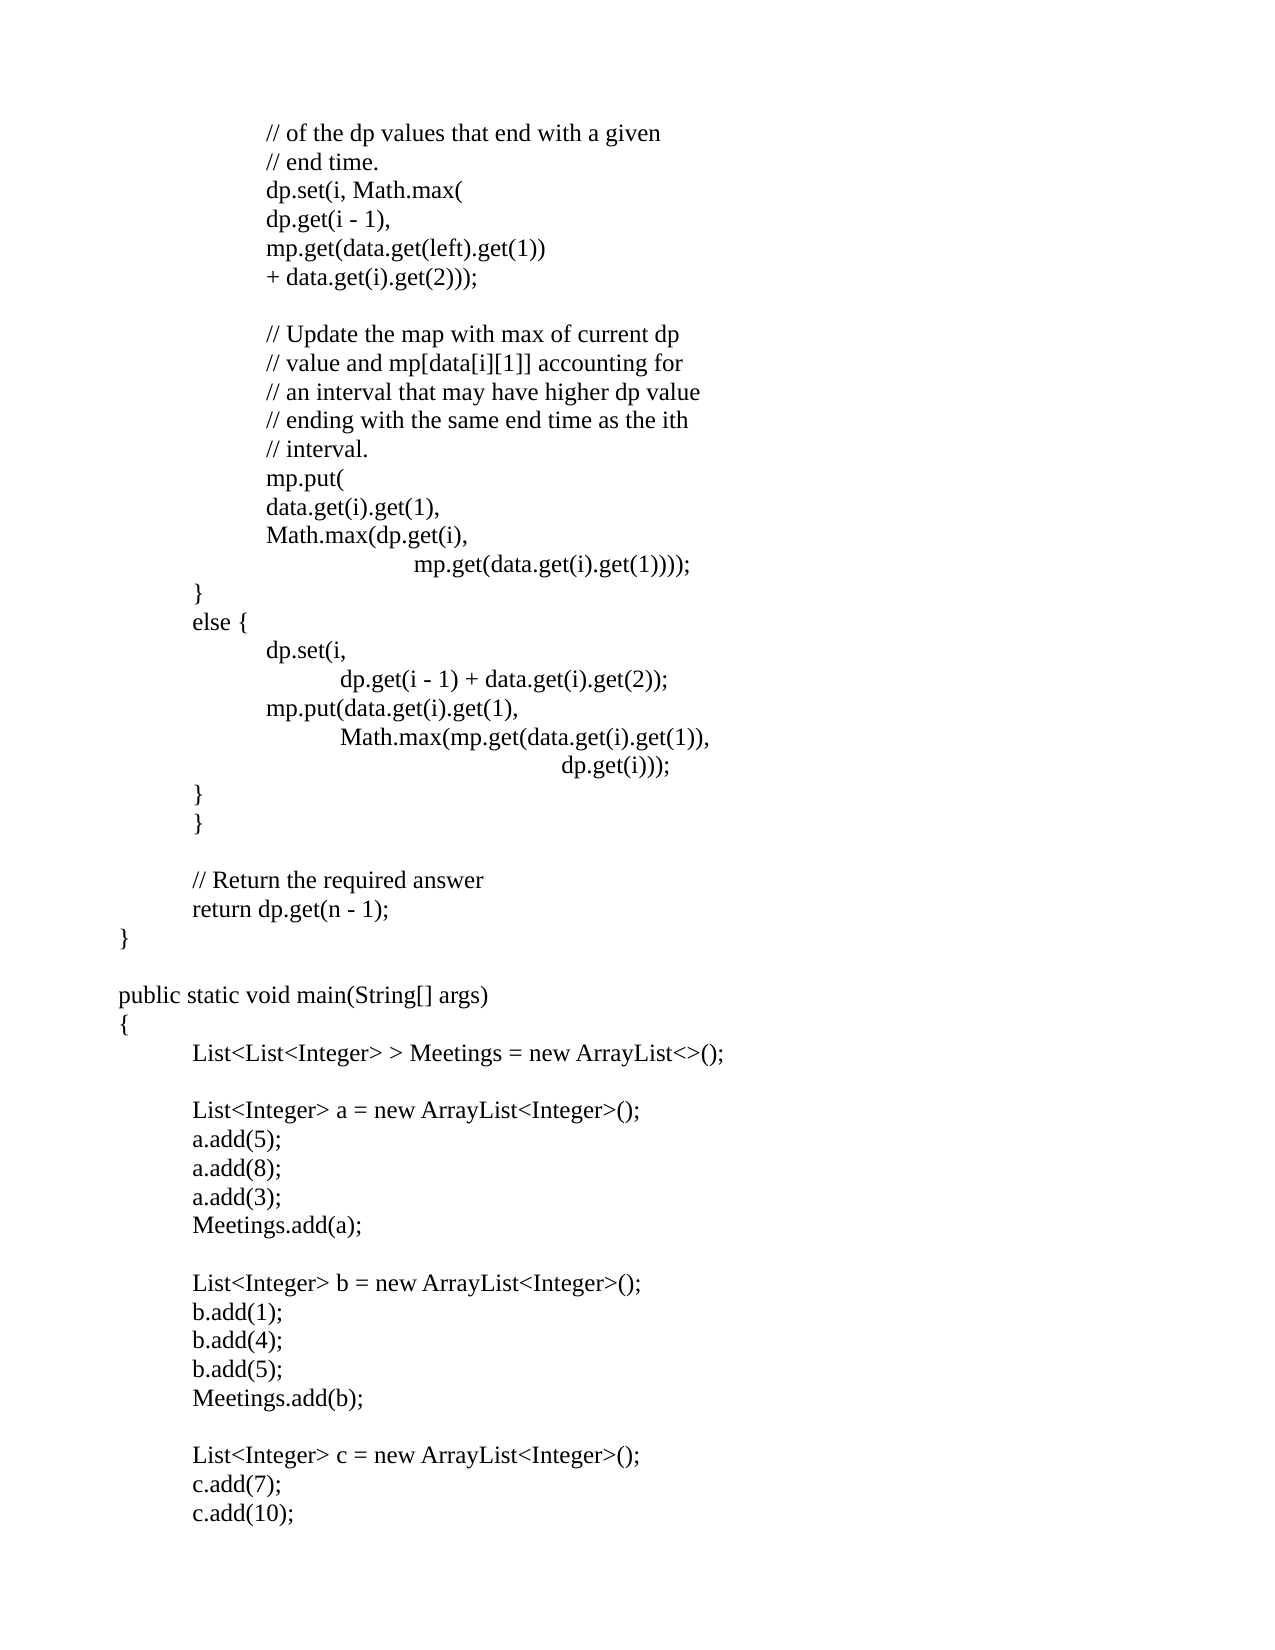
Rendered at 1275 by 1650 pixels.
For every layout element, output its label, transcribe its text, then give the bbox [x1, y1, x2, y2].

text dp.get(i))); [118, 751, 1157, 779]
text // Return the required answer [118, 866, 1157, 894]
text } [118, 779, 1157, 808]
text b.add(5); [118, 1354, 1157, 1383]
text } [118, 578, 1157, 607]
text // an interval that may have higher dp value [118, 377, 1157, 406]
text } [118, 923, 1157, 952]
text else { [118, 607, 1157, 636]
text a.add(3); [118, 1182, 1157, 1211]
text c.add(7); [118, 1469, 1157, 1498]
text mp.get(data.get(i).get(1)))); [118, 549, 1157, 578]
text List<Integer> b = new ArrayList<Integer>(); [118, 1268, 1157, 1297]
text return dp.get(n - 1); [118, 894, 1157, 923]
text b.add(1); [118, 1297, 1157, 1326]
text // end time. [118, 147, 1157, 176]
text // Update the map with max of current dp [118, 319, 1157, 348]
text a.add(5); [118, 1124, 1157, 1153]
text Meetings.add(a); [118, 1211, 1157, 1239]
text List<List<Integer> > Meetings = new ArrayList<>(); [118, 1038, 1157, 1067]
text c.add(10); [118, 1498, 1157, 1527]
text dp.set(i, [118, 636, 1157, 664]
text List<Integer> c = new ArrayList<Integer>(); [118, 1441, 1157, 1469]
text dp.get(i - 1) + data.get(i).get(2)); [118, 664, 1157, 693]
text Meetings.add(b); [118, 1383, 1157, 1412]
text mp.put(data.get(i).get(1), [118, 693, 1157, 722]
text } [118, 808, 1157, 837]
text // ending with the same end time as the ith [118, 406, 1157, 434]
text data.get(i).get(1), [118, 492, 1157, 521]
text List<Integer> a = new ArrayList<Integer>(); [118, 1096, 1157, 1124]
text b.add(4); [118, 1326, 1157, 1354]
text // of the dp values that end with a given [118, 118, 1157, 147]
text Math.max(dp.get(i), [118, 521, 1157, 549]
text Math.max(mp.get(data.get(i).get(1)), [118, 722, 1157, 751]
text mp.get(data.get(left).get(1)) [118, 233, 1157, 262]
text public static void main(String[] args) [118, 981, 1157, 1009]
text { [118, 1009, 1157, 1038]
text + data.get(i).get(2))); [118, 262, 1157, 291]
text dp.set(i, Math.max( [118, 176, 1157, 204]
text a.add(8); [118, 1153, 1157, 1182]
text // interval. [118, 434, 1157, 463]
text mp.put( [118, 463, 1157, 492]
text dp.get(i - 1), [118, 204, 1157, 233]
text // value and mp[data[i][1]] accounting for [118, 348, 1157, 377]
